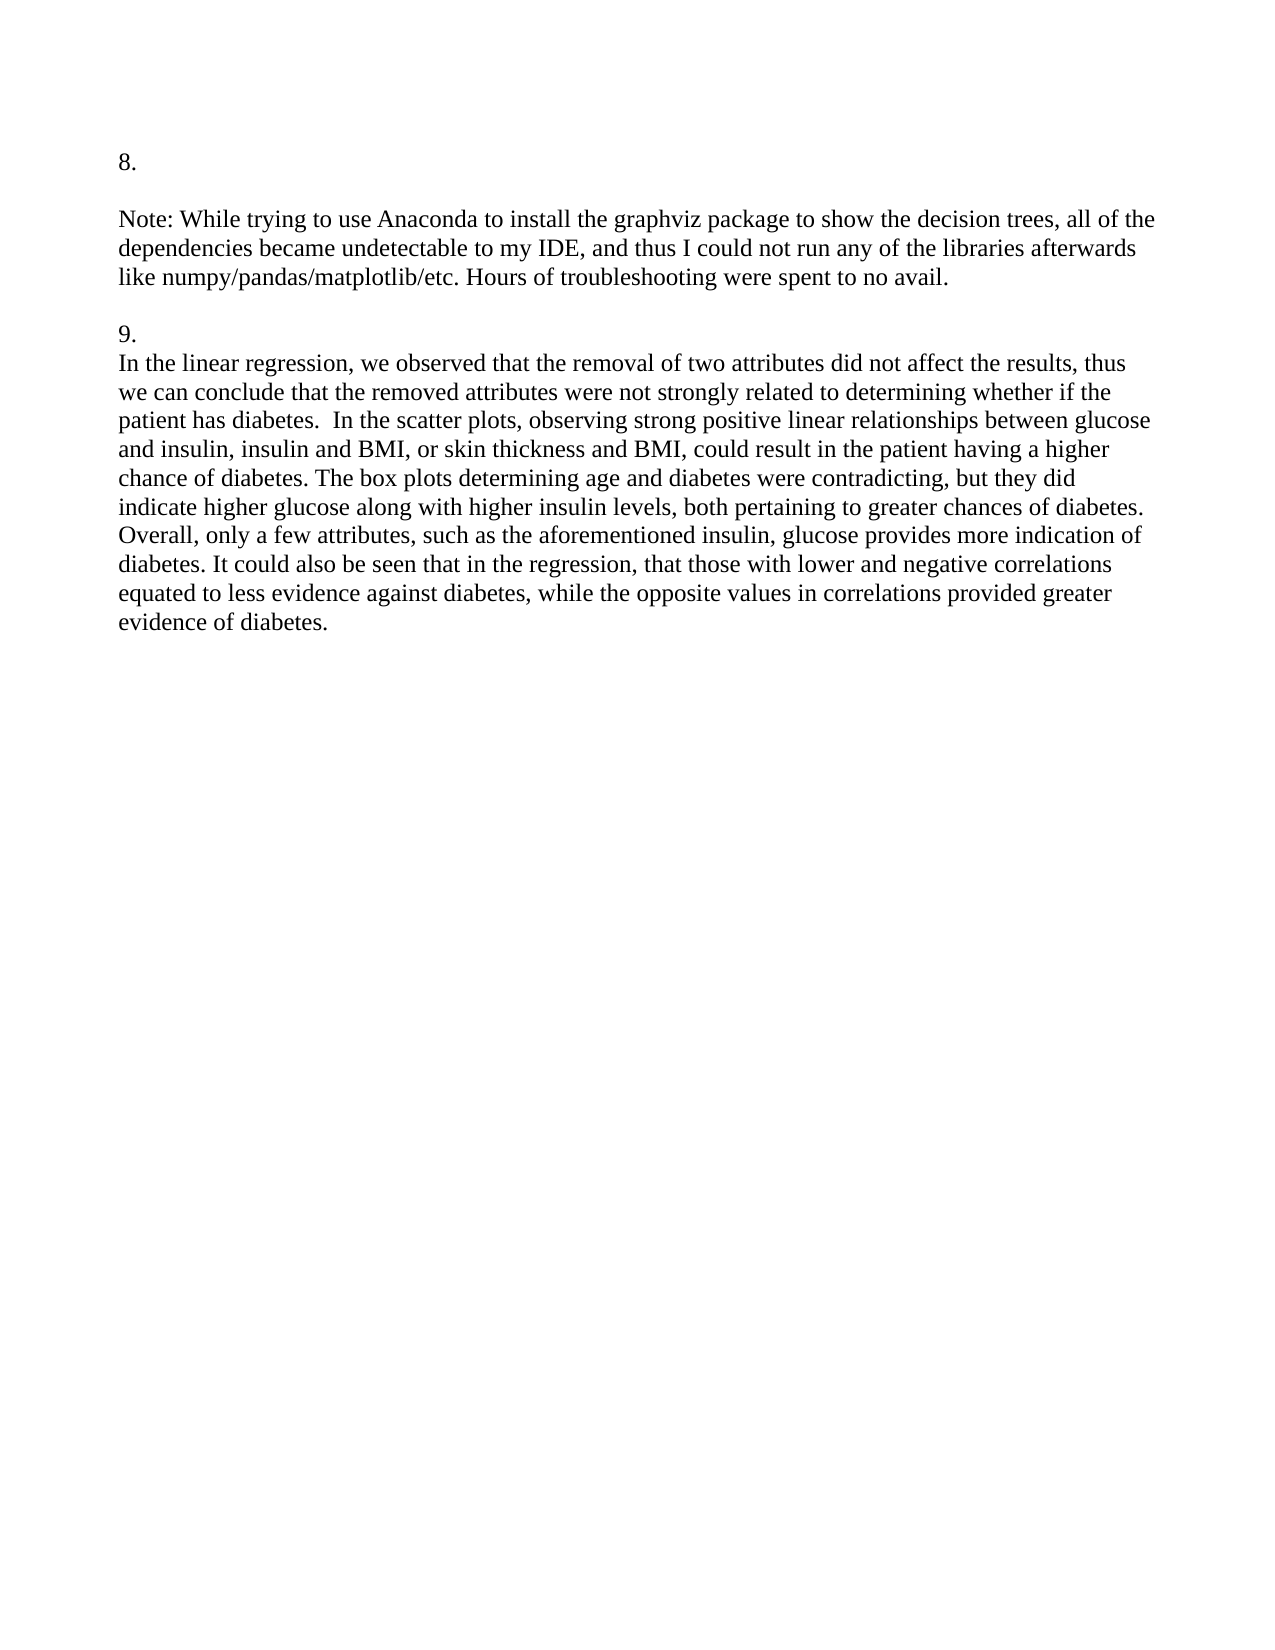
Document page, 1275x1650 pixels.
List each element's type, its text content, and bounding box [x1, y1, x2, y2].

text 9. [118, 319, 1157, 348]
text 8. [118, 147, 1157, 176]
text In the linear regression, we observed that the removal of two attributes did not affect the results, thus we can conclude that the removed attributes were not strongly related to determining whether if the patient has diabetes. In the scatter plots, observing strong positive linear relationships between glucose and insulin, insulin and BMI, or skin thickness and BMI, could result in the patient having a higher chance of diabetes. The box plots determining age and diabetes were contradicting, but they did indicate higher glucose along with higher insulin levels, both pertaining to greater chances of diabetes. Overall, only a few attributes, such as the aforementioned insulin, glucose provides more indication of diabetes. It could also be seen that in the regression, that those with lower and negative correlations equated to less evidence against diabetes, while the opposite values in correlations provided greater evidence of diabetes. [118, 348, 1157, 636]
text Note: While trying to use Anaconda to install the graphviz package to show the decision trees, all of the dependencies became undetectable to my IDE, and thus I could not run any of the libraries afterwards like numpy/pandas/matplotlib/etc. Hours of troubleshooting were spent to no avail. [118, 204, 1157, 291]
